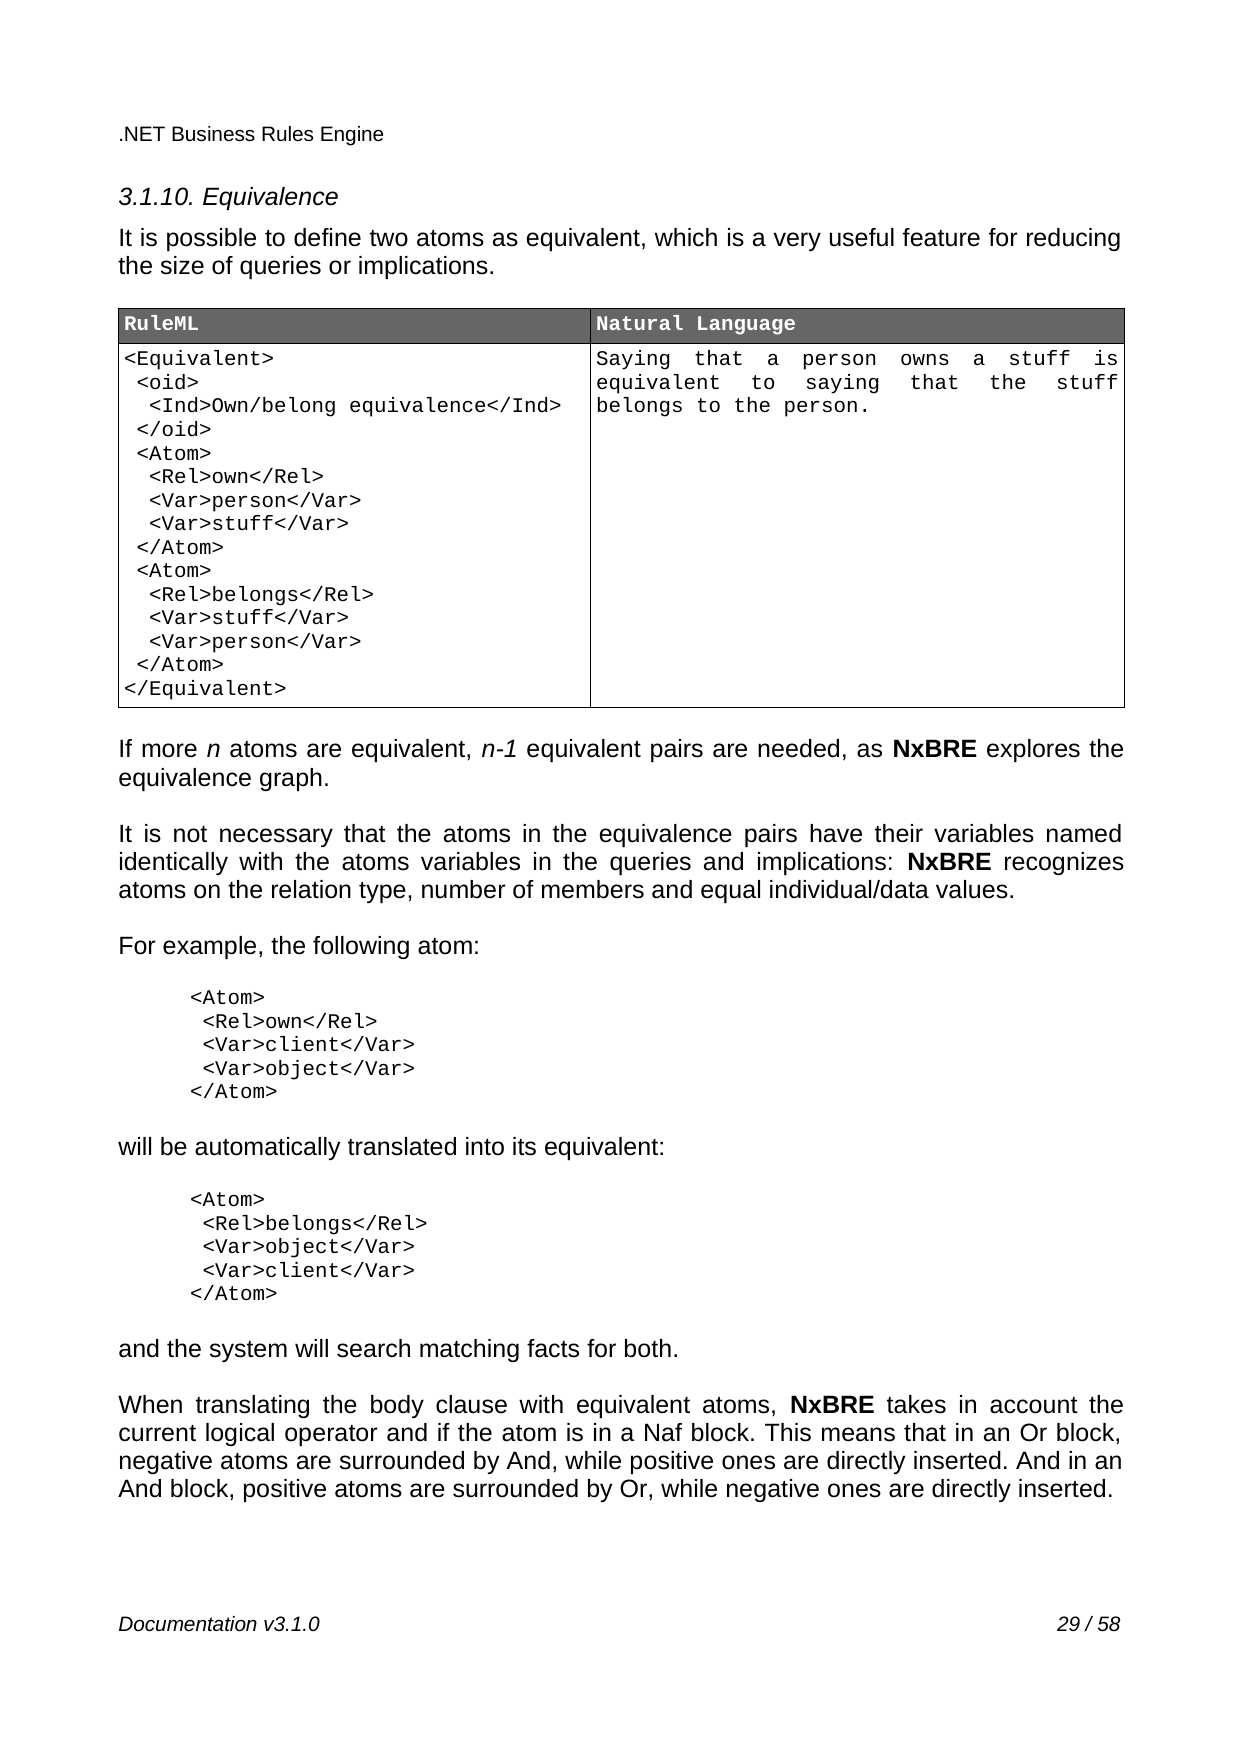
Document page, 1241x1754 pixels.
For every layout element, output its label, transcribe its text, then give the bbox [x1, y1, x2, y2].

text It is not necessary that the atoms in the equivalence pairs have their variables named identically with the atoms variables in the queries and implications: NxBRE recognizes atoms on the relation type, number of members and equal individual/data values. [118, 819, 1124, 903]
table_header Natural Language [591, 309, 1124, 343]
text <Atom> [177, 1189, 1124, 1213]
text <Rel>belongs</Rel> [177, 1213, 1124, 1236]
text <Var>object</Var> [177, 1058, 1124, 1082]
text <Rel>own</Rel> [177, 1011, 1124, 1034]
text </Atom> [177, 1082, 1124, 1105]
text </Atom> [177, 1283, 1124, 1307]
text <Atom> [177, 987, 1124, 1011]
text will be automatically translated into its equivalent: [118, 1133, 1124, 1161]
table_cell Saying that a person owns a stuff is equivalent to saying that the stuff belongs to the person. [591, 344, 1124, 707]
table_cell <Equivalent> <oid> <Ind>Own/belong equivalence</Ind> </oid> <Atom> <Rel>own</Rel> <Var>person</Var> <Var>stuff</Var> </Atom> <Atom> <Rel>belongs</Rel> <Var>stuff</Var> <Var>person</Var> </Atom> </Equivalent> [119, 344, 590, 707]
text <Var>client</Var> [177, 1034, 1124, 1058]
text <Var>client</Var> [177, 1260, 1124, 1283]
text When translating the body clause with equivalent atoms, NxBRE takes in account the current logical operator and if the atom is in a Naf block. This means that in an Or block, negative atoms are surrounded by And, while positive ones are directly inserted. And in an And block, positive atoms are surrounded by Or, while negative ones are directly inserted. [118, 1391, 1124, 1503]
text For example, the following atom: [118, 931, 1124, 959]
text It is possible to define two atoms as equivalent, which is a very useful feature for reducing the size of queries or implications. [118, 223, 1124, 279]
subtitle Equivalence [118, 183, 1124, 211]
text If more n atoms are equivalent, n-1 equivalent pairs are needed, as NxBRE explores the equivalence graph. [118, 735, 1124, 791]
table_header RuleML [119, 309, 590, 343]
text <Var>object</Var> [177, 1236, 1124, 1260]
text and the system will search matching facts for both. [118, 1335, 1124, 1363]
